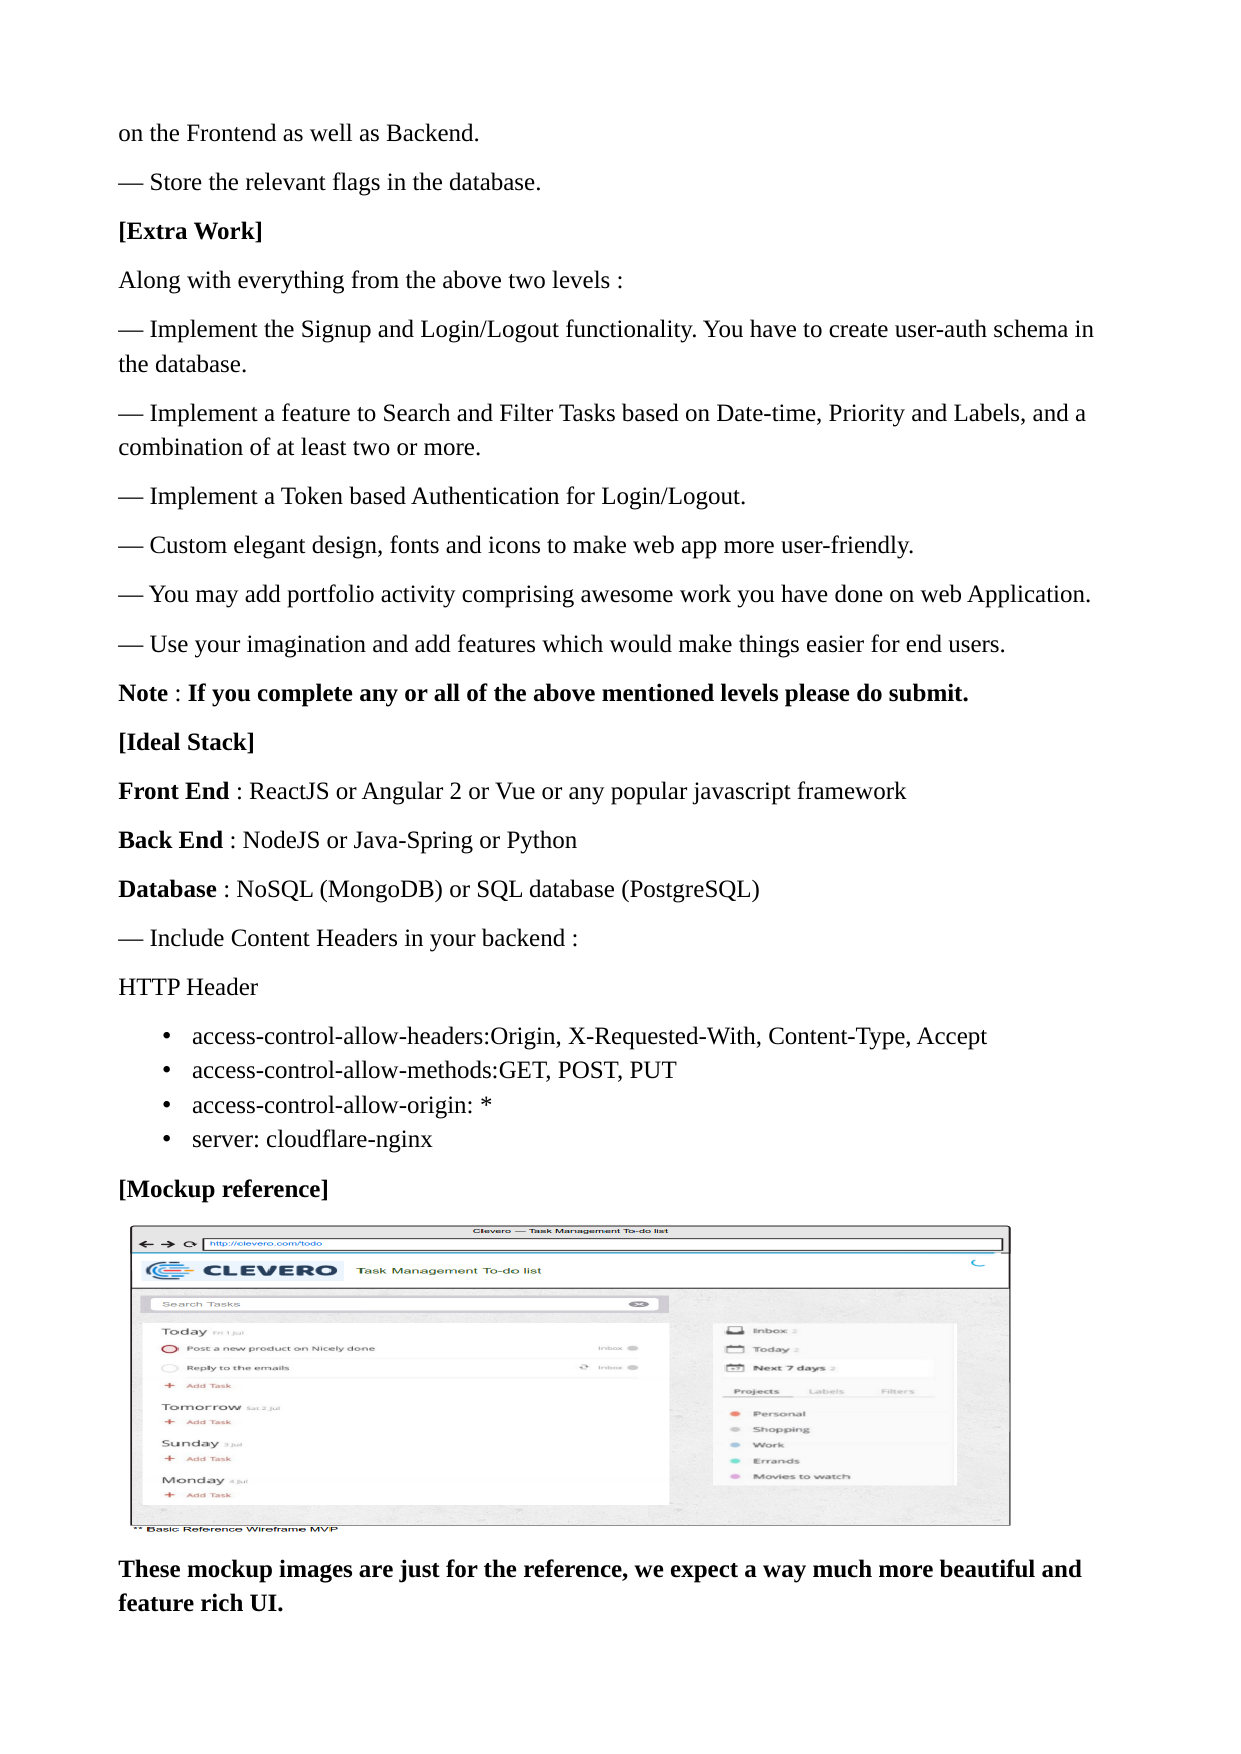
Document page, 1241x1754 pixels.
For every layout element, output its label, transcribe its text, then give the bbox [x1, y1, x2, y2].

text — Store the relevant flags in the database. [118, 167, 1122, 196]
text Database : NoSQL (MongoDB) or SQL database (PostgreSQL) [118, 874, 1122, 903]
text Along with everything from the above two levels : [118, 265, 1122, 294]
text — Implement a feature to Search and Filter Tasks based on Date-time, Priority and Labels, and a combination of at least two or more. [118, 398, 1122, 461]
text [Extra Work] [118, 216, 1122, 245]
text [Mockup reference] [118, 1174, 1122, 1202]
text — You may add portfolio activity comprising awesome work you have done on web Application. [118, 579, 1122, 608]
text Note : If you complete any or all of the above mentioned levels please do submit. [118, 678, 1122, 706]
text — Implement a Token based Authentication for Login/Logout. [118, 481, 1122, 510]
text These mockup images are just for the reference, we expect a way much more beautiful and feature rich UI. [118, 1554, 1122, 1617]
text HTTP Header [118, 972, 1122, 1001]
list access-control-allow-origin: * [162, 1090, 1122, 1119]
text Front End : ReactJS or Angular 2 or Vue or any popular javascript framework [118, 776, 1122, 804]
list server: cloudflare-nginx [162, 1124, 1122, 1153]
list access-control-allow-methods:GET, POST, PUT [162, 1056, 1122, 1084]
text — Implement the Signup and Login/Logout functionality. You have to create user-auth schema in the database. [118, 314, 1122, 378]
text Back End : NodeJS or Java-Spring or Python [118, 825, 1122, 854]
text — Include Content Headers in your backend : [118, 923, 1122, 952]
text — Custom elegant design, fonts and icons to make web app more user-friendly. [118, 531, 1122, 559]
text [Ideal Stack] [118, 727, 1122, 756]
list access-control-allow-headers:Origin, X-Requested-With, Content-Type, Accept [162, 1021, 1122, 1050]
picture [118, 1222, 1030, 1534]
text — Use your imagination and add features which would make things easier for end users. [118, 629, 1122, 657]
text on the Frontend as well as Backend. [118, 118, 1122, 147]
